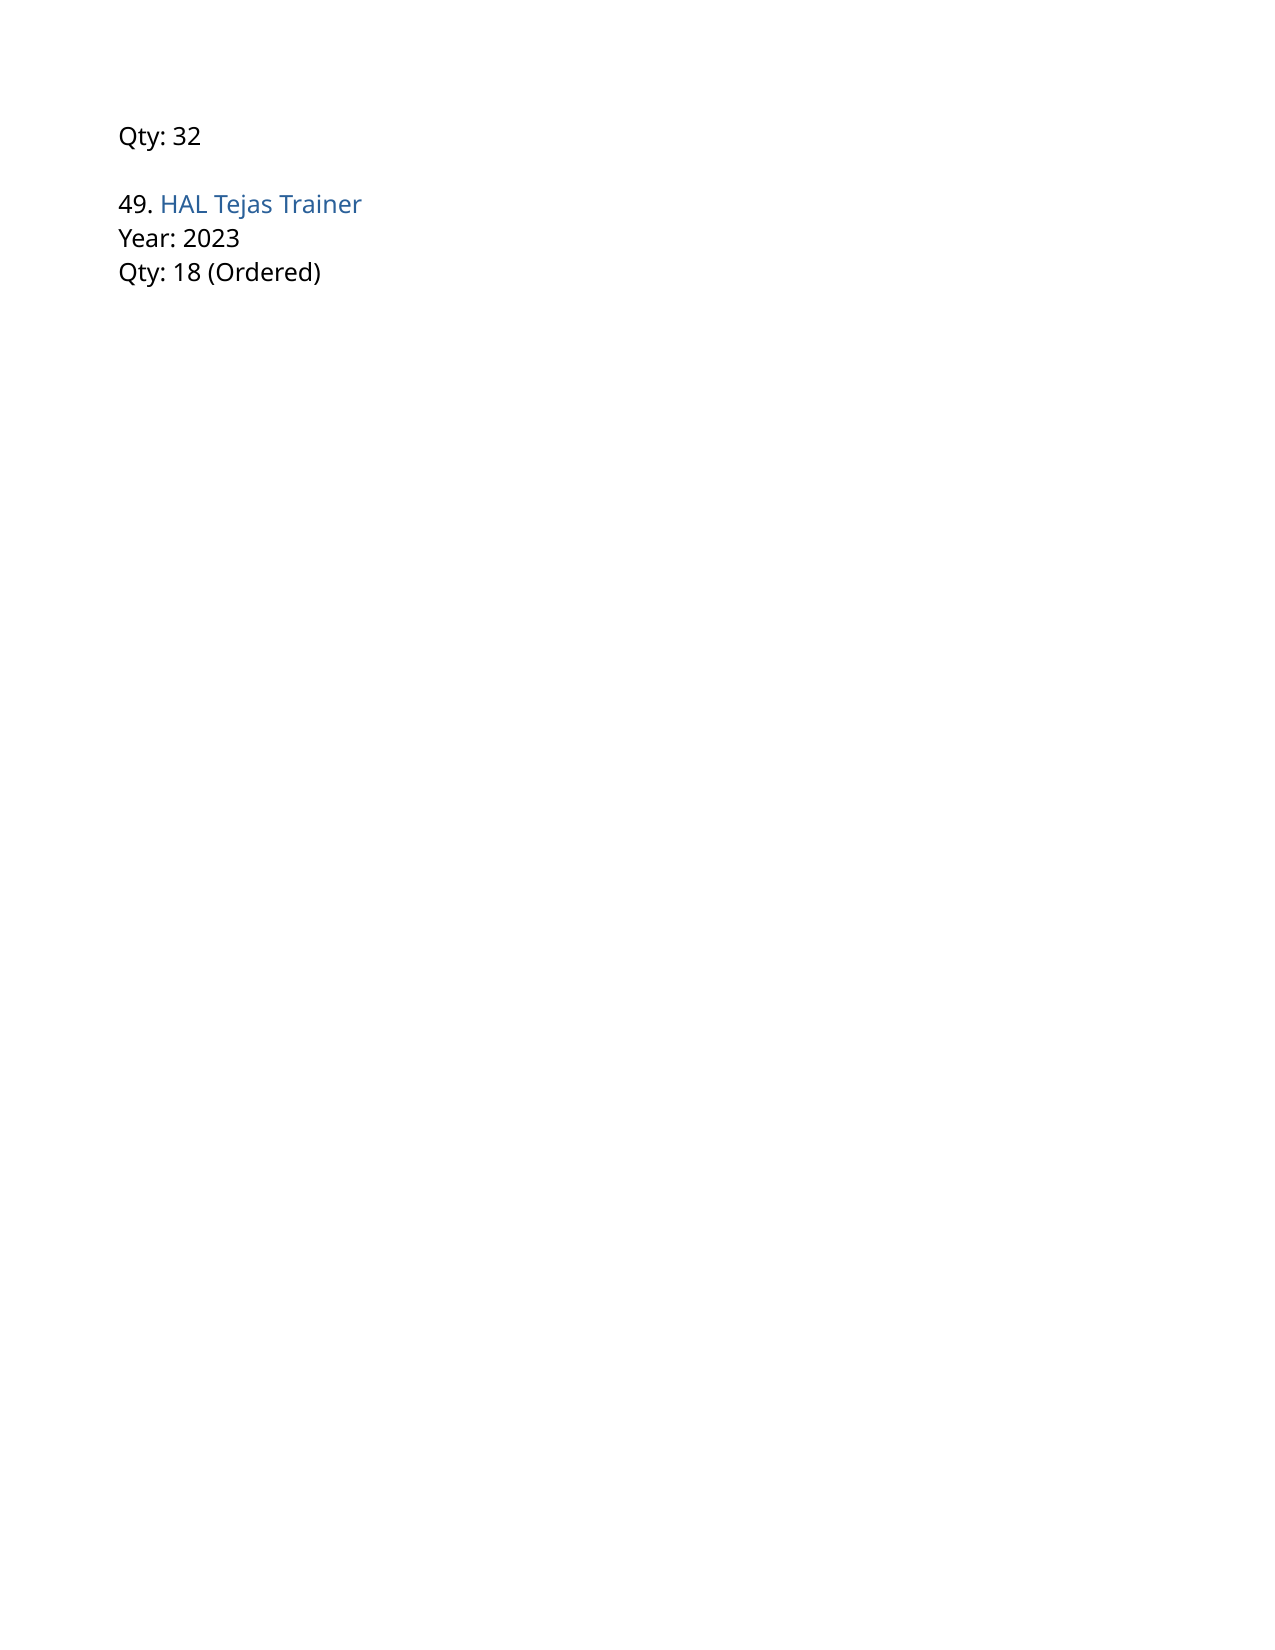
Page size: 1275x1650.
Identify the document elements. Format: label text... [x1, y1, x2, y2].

text Qty: 32 49. HAL Tejas Trainer Year: 2023 Qty: 18 (Ordered) [118, 118, 1157, 288]
